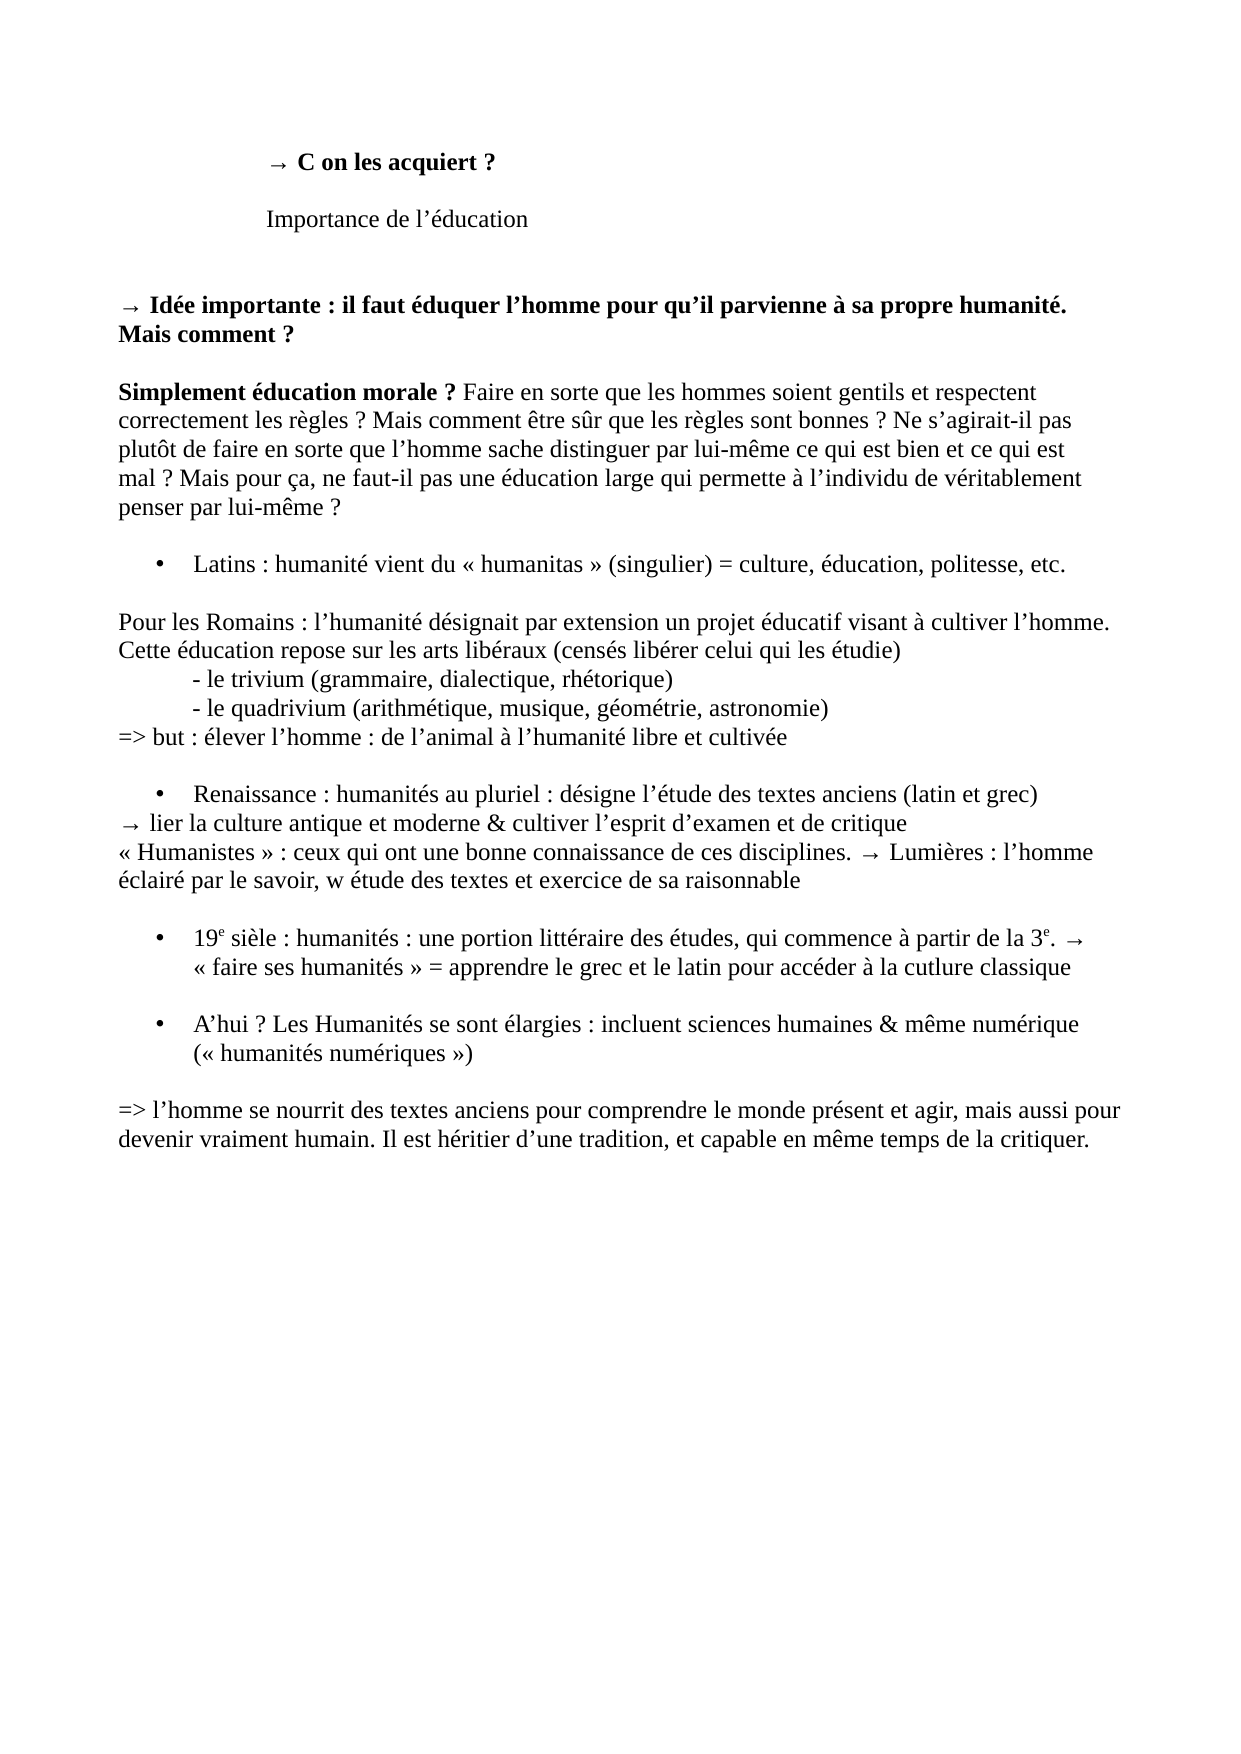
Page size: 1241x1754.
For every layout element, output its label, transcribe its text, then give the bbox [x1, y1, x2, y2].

text → Idée importante : il faut éduquer l’homme pour qu’il parvienne à sa propre humanité. Mais comment ? [118, 291, 1122, 348]
text → C on les acquiert ? [266, 147, 1122, 176]
list A’hui ? Les Humanités se sont élargies : incluent sciences humaines & même numérique (« humanités numériques ») [156, 1009, 1122, 1067]
text Importance de l’éducation [266, 204, 1122, 233]
text Simplement éducation morale ? Faire en sorte que les hommes soient gentils et respectent correctement les règles ? Mais comment être sûr que les règles sont bonnes ? Ne s’agirait-il pas plutôt de faire en sorte que l’homme sache distinguer par lui-même ce qui est bien et ce qui est mal ? Mais pour ça, ne faut-il pas une éducation large qui permette à l’individu de véritablement penser par lui-même ? [118, 377, 1122, 521]
list 19e sièle : humanités : une portion littéraire des études, qui commence à partir de la 3e. → « faire ses humanités » = apprendre le grec et le latin pour accéder à la cutlure classique [156, 923, 1122, 981]
list Latins : humanité vient du « humanitas » (singulier) = culture, éducation, politesse, etc. [156, 549, 1122, 578]
text => but : élever l’homme : de l’animal à l’humanité libre et cultivée [118, 722, 1122, 751]
list Renaissance : humanités au pluriel : désigne l’étude des textes anciens (latin et grec) [156, 779, 1122, 808]
text Pour les Romains : l’humanité désignait par extension un projet éducatif visant à cultiver l’homme. [118, 607, 1122, 636]
text => l’homme se nourrit des textes anciens pour comprendre le monde présent et agir, mais aussi pour devenir vraiment humain. Il est héritier d’une tradition, et capable en même temps de la critiquer. [118, 1096, 1122, 1153]
text « Humanistes » : ceux qui ont une bonne connaissance de ces disciplines. → Lumières : l’homme éclairé par le savoir, w étude des textes et exercice de sa raisonnable [118, 837, 1122, 894]
text → lier la culture antique et moderne & cultiver l’esprit d’examen et de critique [118, 808, 1122, 837]
text - le quadrivium (arithmétique, musique, géométrie, astronomie) [192, 693, 1122, 722]
text - le trivium (grammaire, dialectique, rhétorique) [192, 664, 1122, 693]
text Cette éducation repose sur les arts libéraux (censés libérer celui qui les étudie) [118, 636, 1122, 664]
